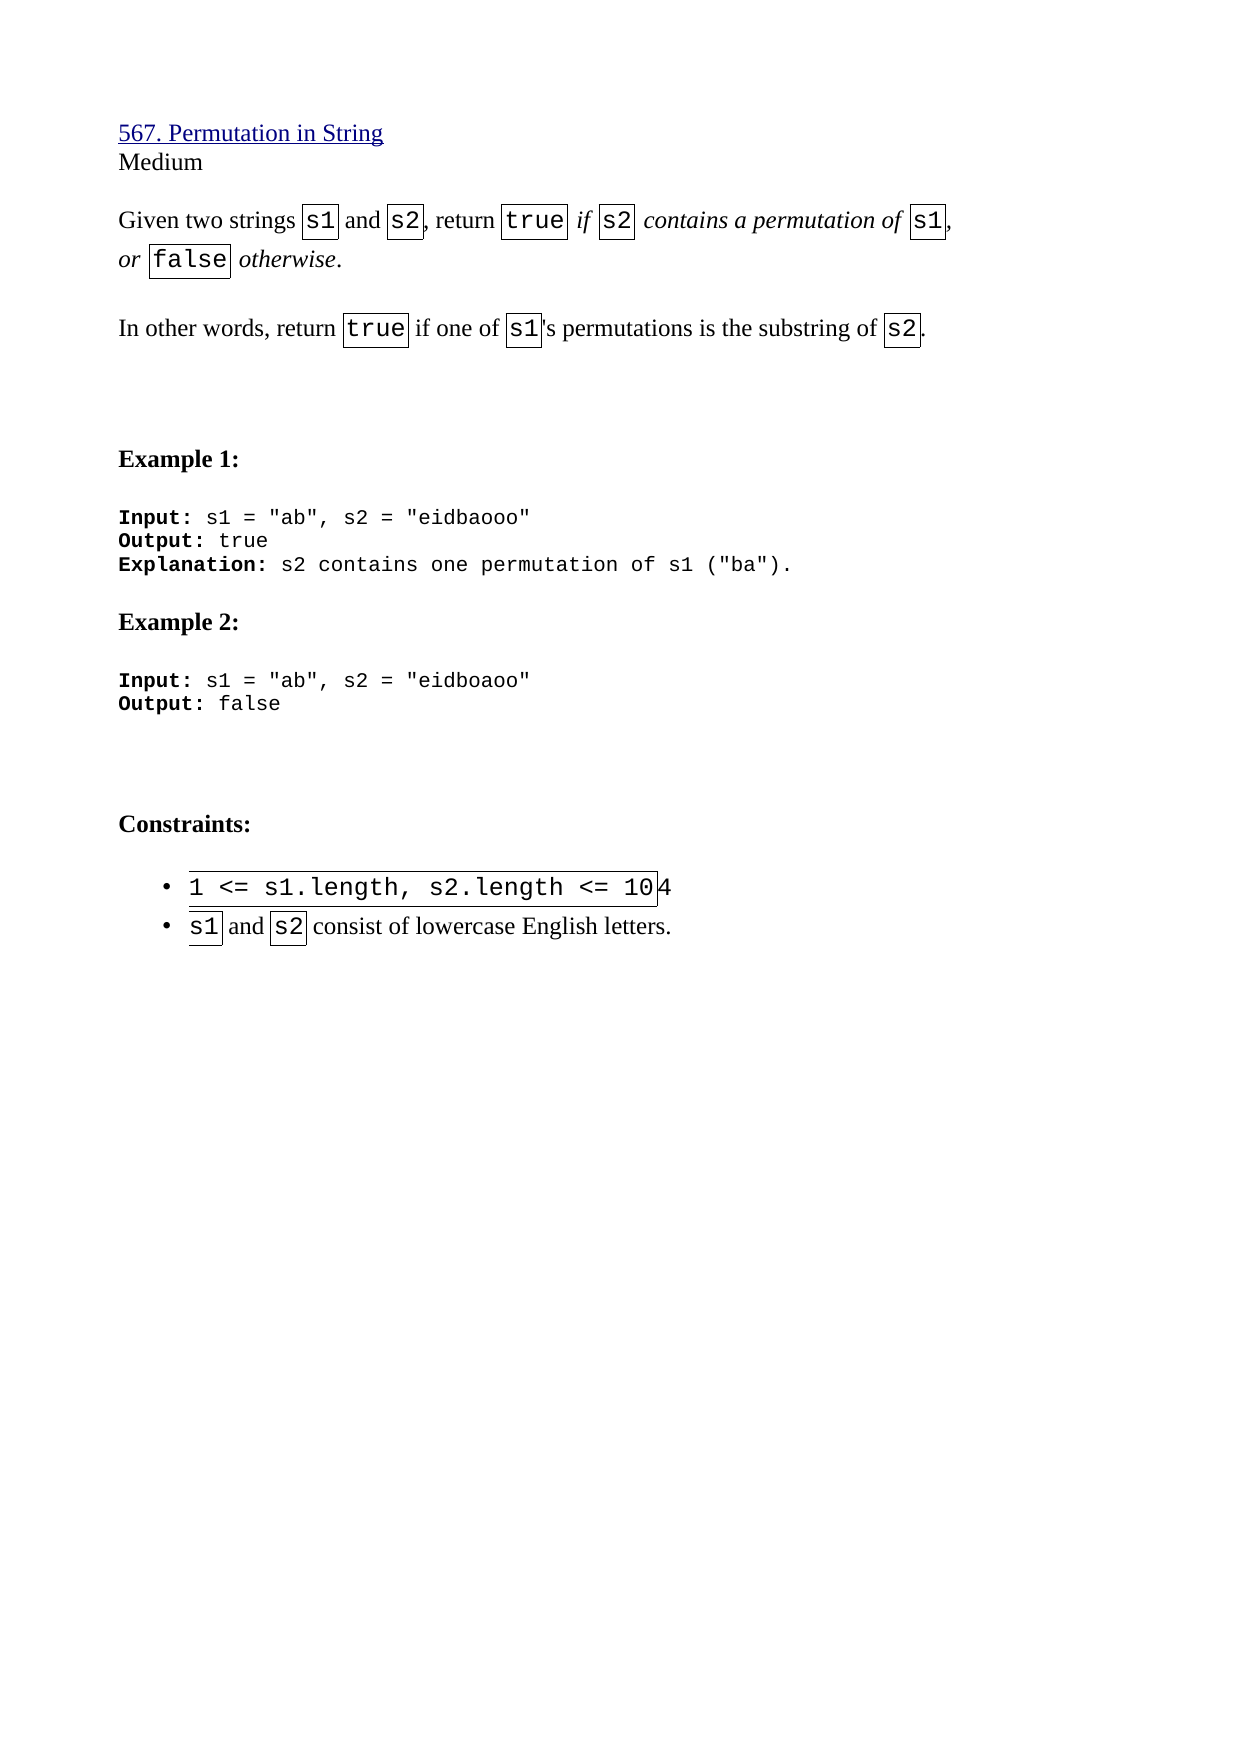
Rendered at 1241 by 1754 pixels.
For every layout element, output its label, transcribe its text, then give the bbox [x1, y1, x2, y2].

text Output: true [118, 530, 1122, 554]
text Input: s1 = "ab", s2 = "eidbaooo" [118, 507, 1122, 530]
text Example 2: [118, 607, 1122, 636]
text . [921, 313, 1122, 347]
text Given two strings s1 and s2, return true if s2 contains a permutation of s1, or false otherwise. [118, 204, 1122, 278]
text 's permutations is the substring of [542, 313, 884, 347]
list 1 <= s1.length, s2.length <= 104 [162, 871, 657, 906]
text Input: s1 = "ab", s2 = "eidboaoo" [118, 670, 1122, 693]
list s1 and s2 consist of lowercase English letters. [162, 911, 222, 945]
text if one of [409, 313, 506, 347]
text 567. Permutation in String [118, 118, 1122, 147]
text s1 [507, 314, 541, 347]
text Output: false [118, 693, 1122, 717]
text In other words, return [118, 313, 343, 347]
list s1 and s2 consist of lowercase English letters. [223, 911, 270, 945]
text Medium [118, 147, 1122, 176]
list 1 <= s1.length, s2.length <= 104 [658, 871, 1122, 906]
text Example 1: [118, 444, 1122, 473]
text Constraints: [118, 809, 1122, 838]
text s2 [885, 314, 920, 347]
list s1 and s2 consist of lowercase English letters. [271, 912, 306, 945]
text true [344, 314, 408, 347]
text Explanation: s2 contains one permutation of s1 ("ba"). [118, 554, 1122, 578]
list s1 and s2 consist of lowercase English letters. [307, 911, 1122, 945]
